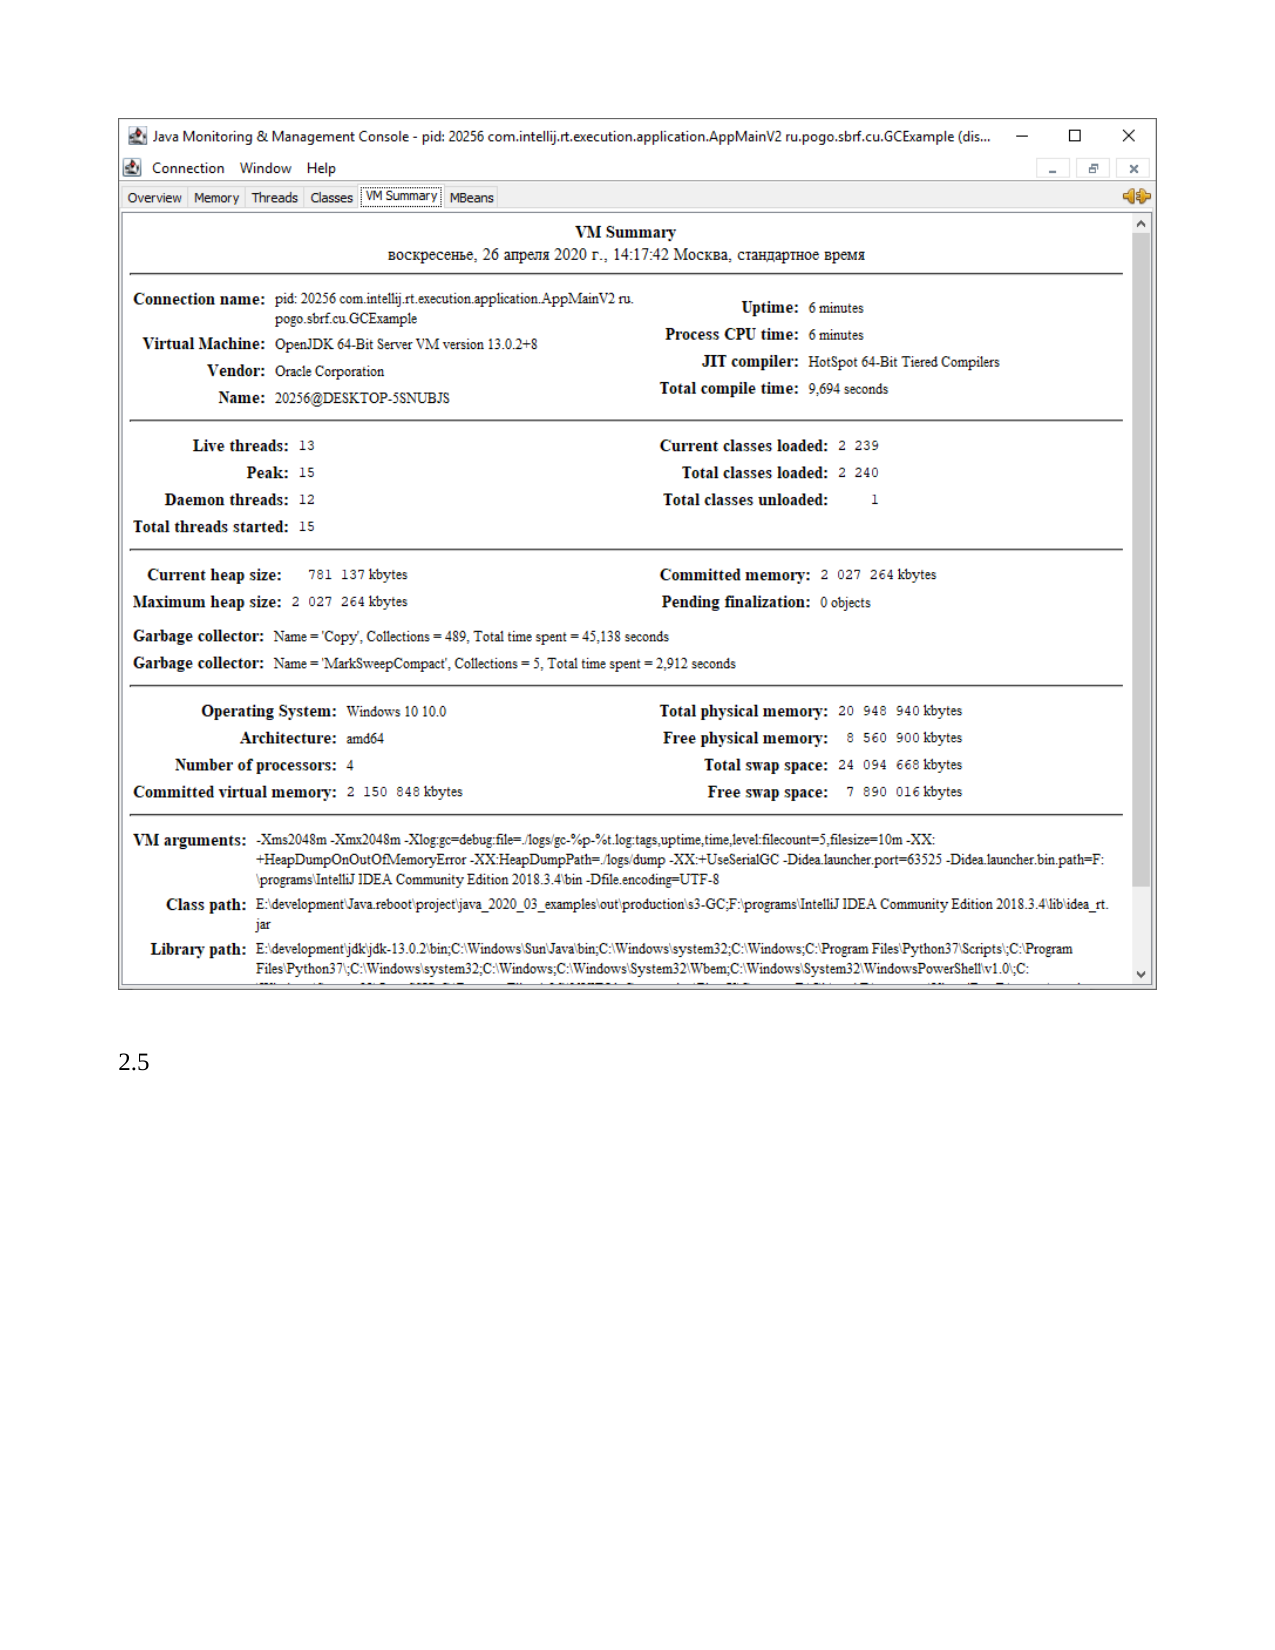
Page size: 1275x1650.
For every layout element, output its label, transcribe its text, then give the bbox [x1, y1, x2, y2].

picture [118, 118, 1157, 990]
text 2.5 [118, 1047, 1157, 1075]
